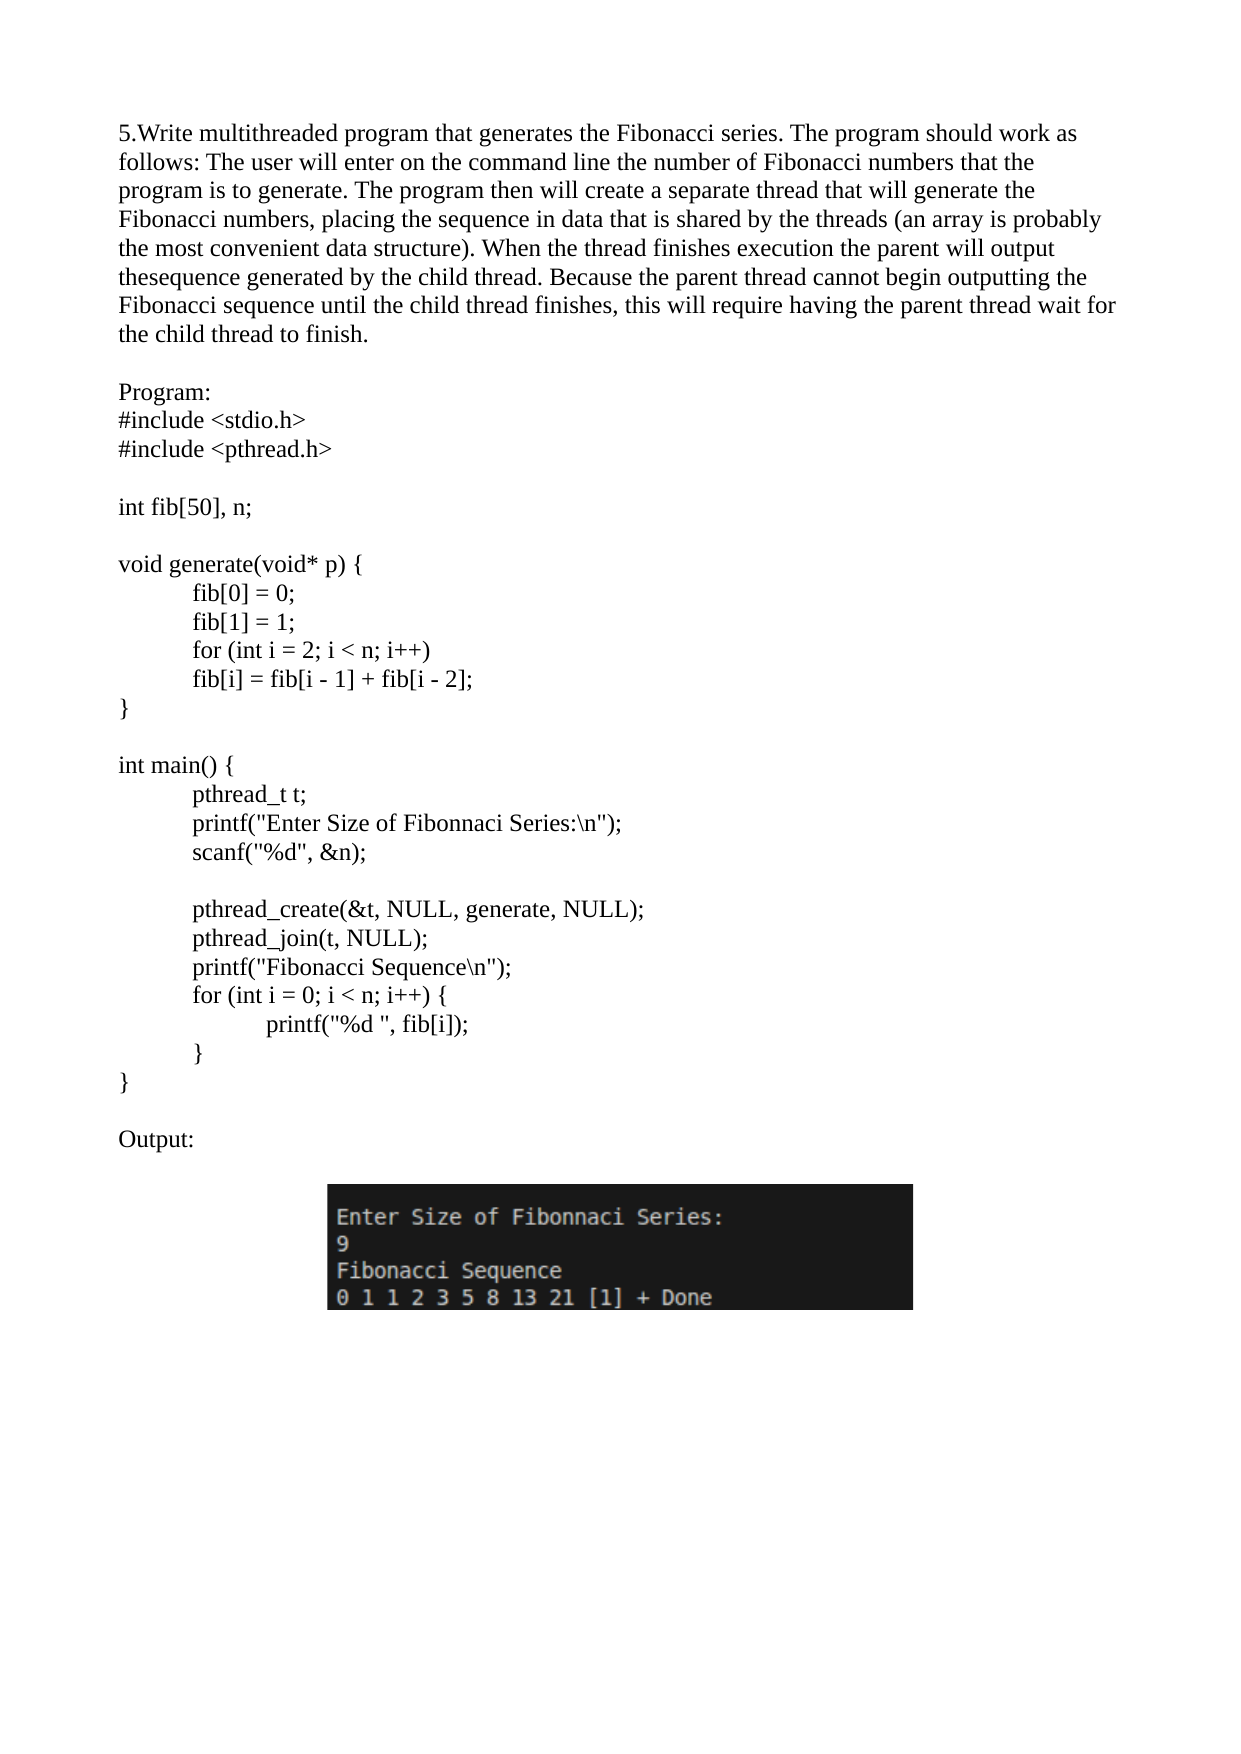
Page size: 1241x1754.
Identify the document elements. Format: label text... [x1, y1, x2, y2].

text fib[i] = fib[i - 1] + fib[i - 2]; [118, 664, 1122, 693]
text scanf("%d", &n); [118, 837, 1122, 866]
text } [118, 1067, 1122, 1096]
text the most convenient data structure). When the thread finishes execution the parent will output thesequence generated by the child thread. Because the parent thread cannot begin outputting the [118, 233, 1122, 291]
text fib[1] = 1; [118, 607, 1122, 636]
text int fib[50], n; [118, 492, 1122, 521]
text } [118, 693, 1122, 722]
text #include <pthread.h> [118, 434, 1122, 463]
text pthread_t t; [118, 779, 1122, 808]
text the child thread to finish. [118, 319, 1122, 348]
text program is to generate. The program then will create a separate thread that will generate the [118, 176, 1122, 204]
picture [327, 1184, 914, 1310]
text } [118, 1038, 1122, 1067]
text int main() { [118, 751, 1122, 779]
text #include <stdio.h> [118, 406, 1122, 434]
text pthread_create(&t, NULL, generate, NULL); [118, 894, 1122, 923]
text pthread_join(t, NULL); [118, 923, 1122, 952]
text Fibonacci sequence until the child thread finishes, this will require having the parent thread wait for [118, 291, 1122, 319]
text for (int i = 0; i < n; i++) { [118, 981, 1122, 1009]
text Program: [118, 377, 1122, 406]
text Fibonacci numbers, placing the sequence in data that is shared by the threads (an array is probably [118, 204, 1122, 233]
text Output: [118, 1124, 1122, 1153]
text void generate(void* p) { [118, 549, 1122, 578]
text printf("%d ", fib[i]); [118, 1009, 1122, 1038]
text fib[0] = 0; [118, 578, 1122, 607]
text follows: The user will enter on the command line the number of Fibonacci numbers that the [118, 147, 1122, 176]
text for (int i = 2; i < n; i++) [118, 636, 1122, 664]
text printf("Fibonacci Sequence\n"); [118, 952, 1122, 981]
text 5.Write multithreaded program that generates the Fibonacci series. The program should work as [118, 118, 1122, 147]
text printf("Enter Size of Fibonnaci Series:\n"); [118, 808, 1122, 837]
